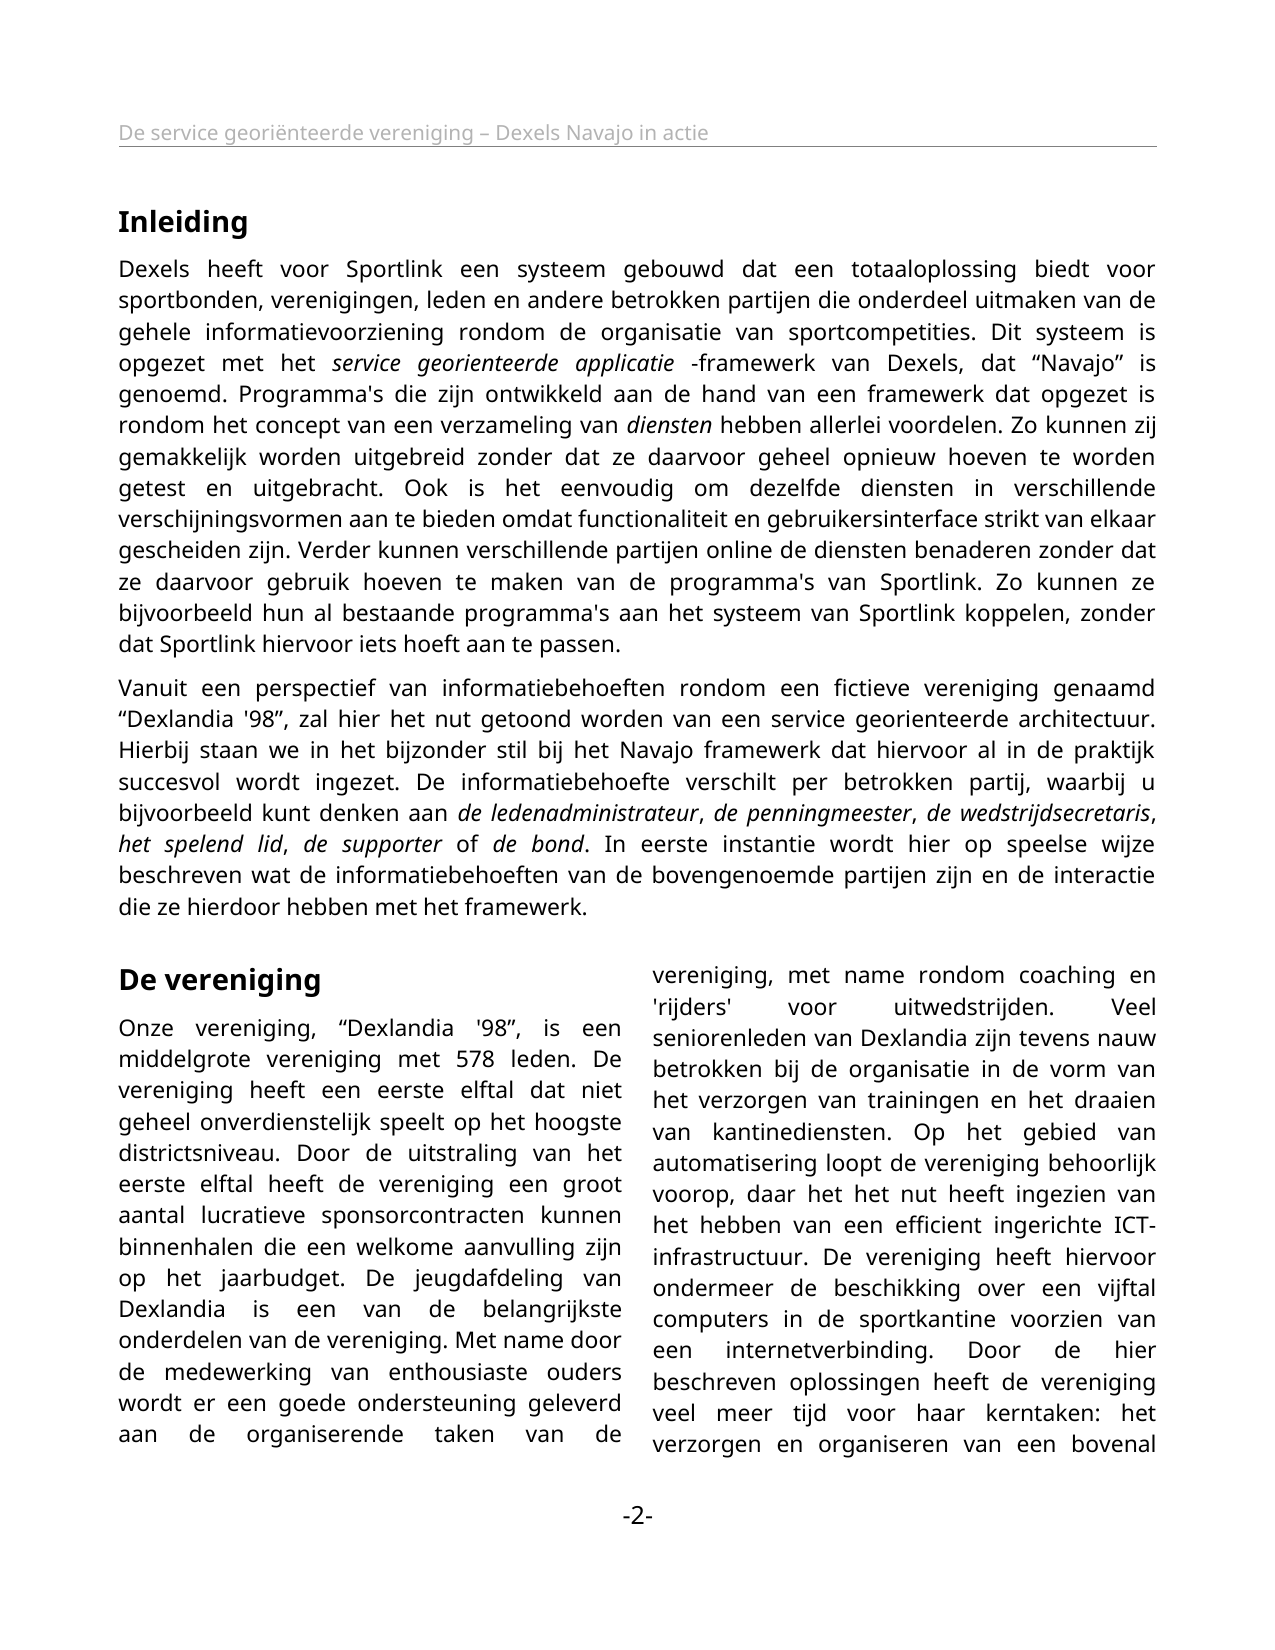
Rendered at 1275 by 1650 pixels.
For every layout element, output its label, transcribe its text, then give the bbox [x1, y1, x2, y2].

subtitle Inleiding [118, 201, 1157, 241]
subtitle De vereniging [118, 959, 622, 999]
text Onze vereniging, “Dexlandia '98”, is een middelgrote vereniging met 578 leden. De vereniging heeft een eerste elftal dat niet geheel onverdienstelijk speelt op het hoogste districtsniveau. Door de uitstraling van het eerste elftal heeft de vereniging een groot aantal lucratieve sponsorcontracten kunnen binnenhalen die een welkome aanvulling zijn op het jaarbudget. De jeugdafdeling van Dexlandia is een van de belangrijkste onderdelen van de vereniging. Met name door de medewerking van enthousiaste ouders wordt er een goede ondersteuning geleverd aan de organiserende taken van de [118, 1012, 622, 1449]
text vereniging, met name rondom coaching en 'rijders' voor uitwedstrijden. Veel seniorenleden van Dexlandia zijn tevens nauw betrokken bij de organisatie in de vorm van het verzorgen van trainingen en het draaien van kantinediensten. Op het gebied van automatisering loopt de vereniging behoorlijk voorop, daar het het nut heeft ingezien van het hebben van een efficient ingerichte ICT-infrastructuur. De vereniging heeft hiervoor ondermeer de beschikking over een vijftal computers in de sportkantine voorzien van een internetverbinding. Door de hier beschreven oplossingen heeft de vereniging veel meer tijd voor haar kerntaken: het verzorgen en organiseren van een bovenal [652, 959, 1157, 1459]
text Dexels heeft voor Sportlink een systeem gebouwd dat een totaaloplossing biedt voor sportbonden, verenigingen, leden en andere betrokken partijen die onderdeel uitmaken van de gehele informatievoorziening rondom de organisatie van sportcompetities. Dit systeem is opgezet met het service georienteerde applicatie -framewerk van Dexels, dat “Navajo” is genoemd. Programma's die zijn ontwikkeld aan de hand van een framewerk dat opgezet is rondom het concept van een verzameling van diensten hebben allerlei voordelen. Zo kunnen zij gemakkelijk worden uitgebreid zonder dat ze daarvoor geheel opnieuw hoeven te worden getest en uitgebracht. Ook is het eenvoudig om dezelfde diensten in verschillende verschijningsvormen aan te bieden omdat functionaliteit en gebruikersinterface strikt van elkaar gescheiden zijn. Verder kunnen verschillende partijen online de diensten benaderen zonder dat ze daarvoor gebruik hoeven te maken van de programma's van Sportlink. Zo kunnen ze bijvoorbeeld hun al bestaande programma's aan het systeem van Sportlink koppelen, zonder dat Sportlink hiervoor iets hoeft aan te passen. [118, 253, 1157, 659]
text Vanuit een perspectief van informatiebehoeften rondom een fictieve vereniging genaamd “Dexlandia '98”, zal hier het nut getoond worden van een service georienteerde architectuur. Hierbij staan we in het bijzonder stil bij het Navajo framewerk dat hiervoor al in de praktijk succesvol wordt ingezet. De informatiebehoefte verschilt per betrokken partij, waarbij u bijvoorbeeld kunt denken aan de ledenadministrateur, de penningmeester, de wedstrijdsecretaris, het spelend lid, de supporter of de bond. In eerste instantie wordt hier op speelse wijze beschreven wat de informatiebehoeften van de bovengenoemde partijen zijn en de interactie die ze hierdoor hebben met het framewerk. [118, 672, 1157, 922]
